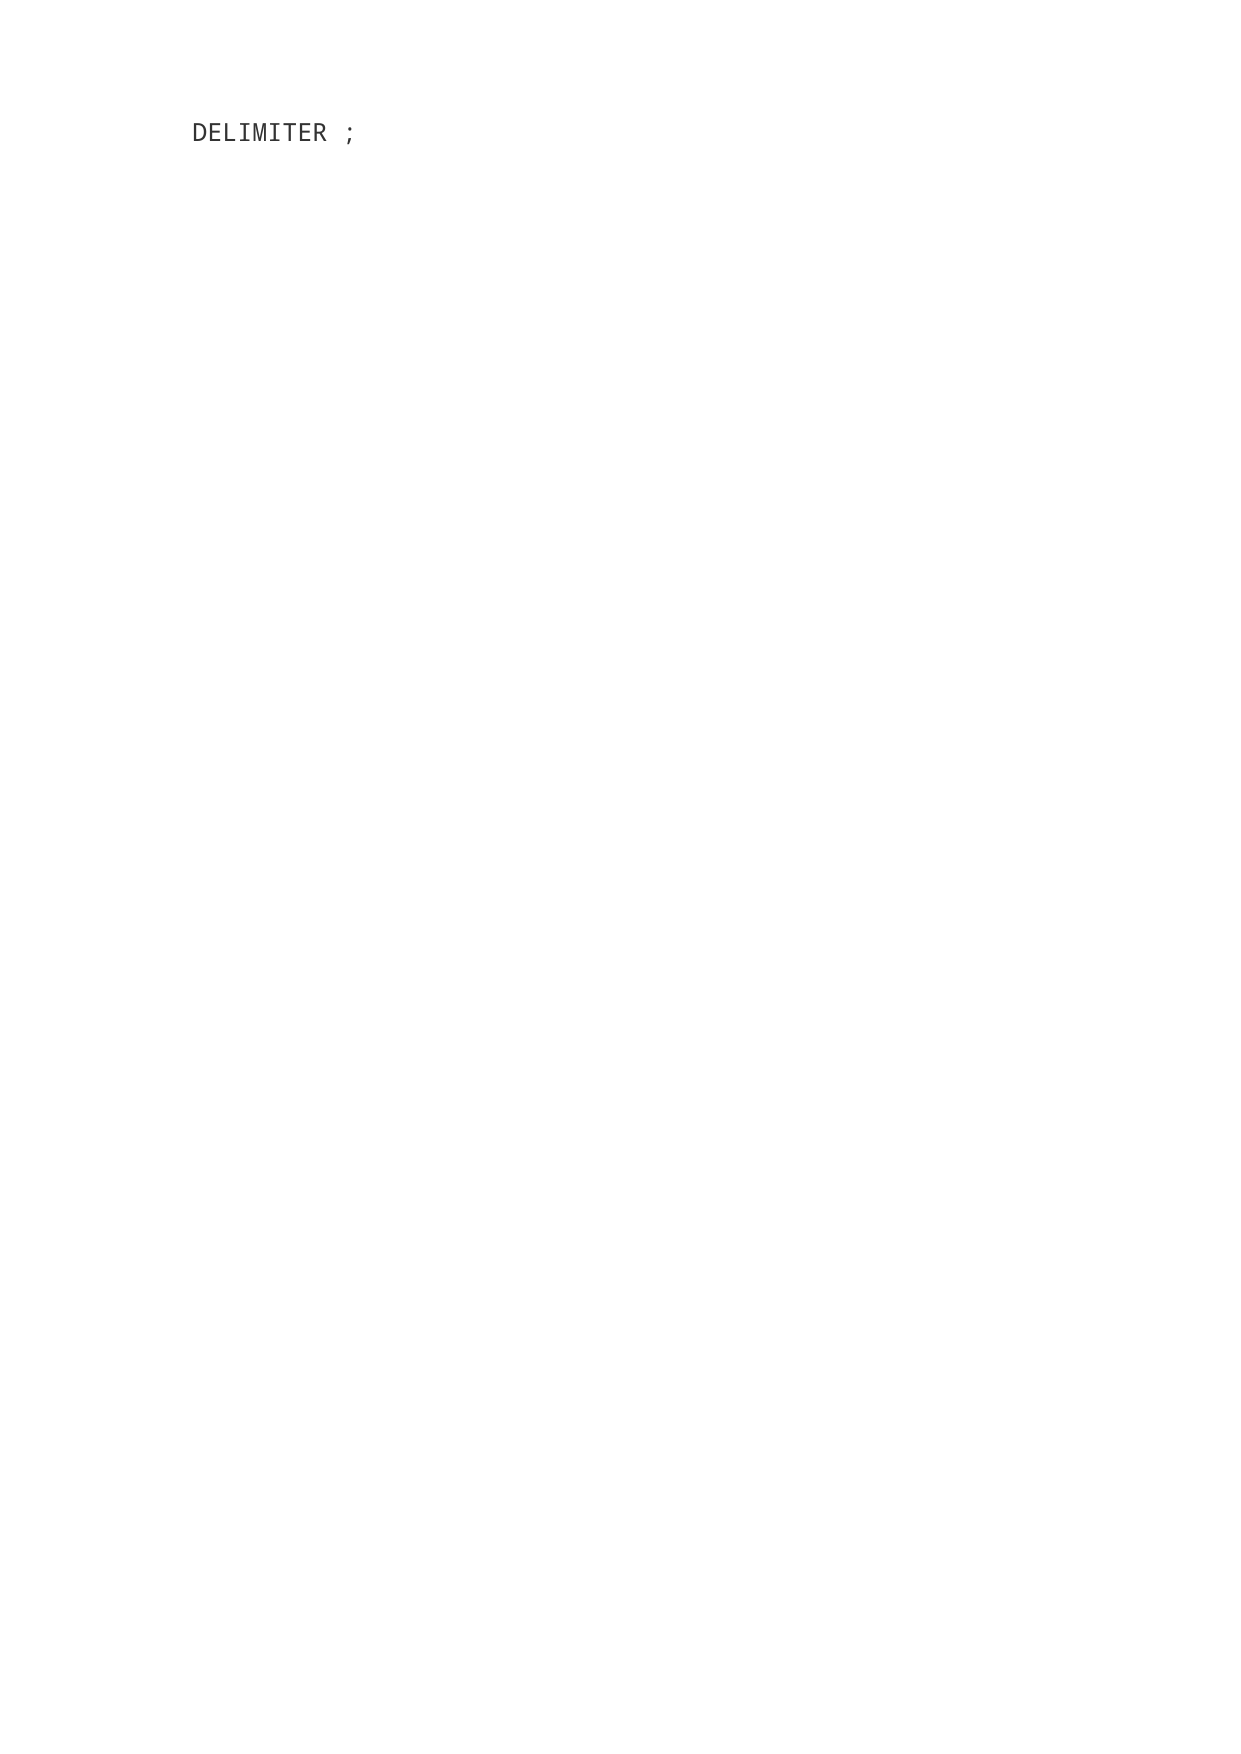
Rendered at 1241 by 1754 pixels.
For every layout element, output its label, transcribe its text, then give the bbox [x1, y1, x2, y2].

text DELIMITER ; [118, 118, 1122, 147]
